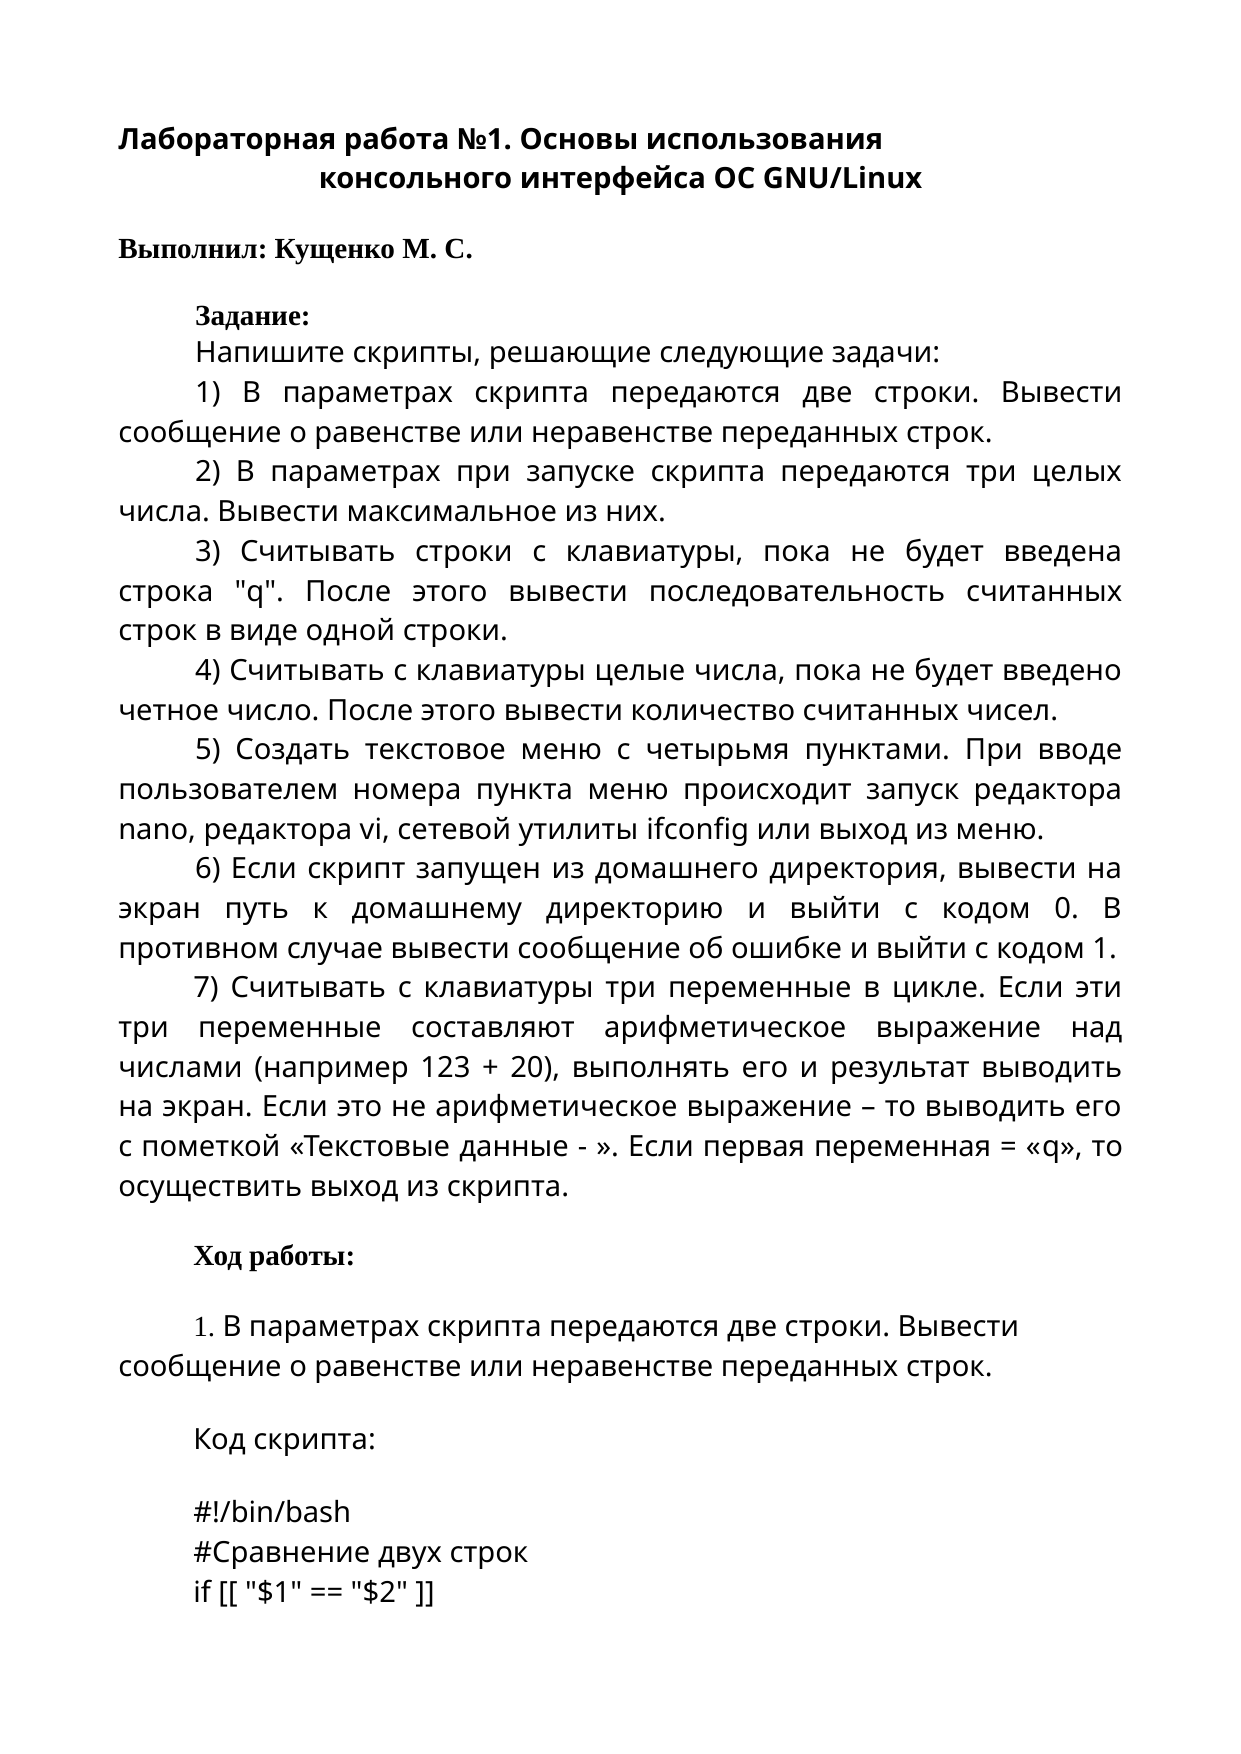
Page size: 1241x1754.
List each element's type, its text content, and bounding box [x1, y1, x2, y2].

text 2) В параметрах при запуске скрипта передаются три целых числа. Вывести максимальное из них. [118, 451, 1123, 530]
text 6) Если скрипт запущен из домашнего директория, вывести на экран путь к домашнему директорию и выйти с кодом 0. В противном случае вывести сообщение об ошибке и выйти с кодом 1. [118, 848, 1123, 967]
text #!/bin/bash [118, 1492, 1123, 1531]
text Выполнил: Кущенко М. С. [118, 231, 1123, 264]
text Ход работы: [118, 1238, 1123, 1272]
text 1. В параметрах скрипта передаются две строки. Вывести сообщение о равенстве или неравенстве переданных строк. [118, 1305, 1123, 1385]
text 5) Создать текстовое меню с четырьмя пунктами. При вводе пользователем номера пункта меню происходит запуск редактора nano, редактора vi, сетевой утилиты ifconfig или выход из меню. [118, 728, 1123, 848]
text Напишите скрипты, решающие следующие задачи: [118, 332, 1123, 371]
text 1) В параметрах скрипта передаются две строки. Вывести сообщение о равенстве или неравенстве переданных строк. [118, 371, 1123, 451]
text 3) Считывать строки с клавиатуры, пока не будет введена строка "q". После этого вывести последовательность считанных строк в виде одной строки. [118, 530, 1123, 649]
text if [[ "$1" == "$2" ]] [118, 1571, 1123, 1611]
text 4) Считывать с клавиатуры целые числа, пока не будет введено четное число. После этого вывести количество считанных чисел. [118, 649, 1123, 728]
text консольного интерфейса ОС GNU/Linux [118, 158, 1123, 197]
text Лабораторная работа №1. Основы использования [118, 118, 1123, 158]
text Задание: [118, 298, 1123, 332]
text 7) Считывать с клавиатуры три переменные в цикле. Если эти три переменные составляют арифметическое выражение над числами (например 123 + 20), выполнять его и результат выводить на экран. Если это не арифметическое выражение – то выводить его с пометкой «Текстовые данные - ». Если первая переменная = «q», то осуществить выход из скрипта. [118, 967, 1123, 1205]
text Код скрипта: [118, 1418, 1123, 1458]
text #Сравнение двух строк [118, 1531, 1123, 1571]
